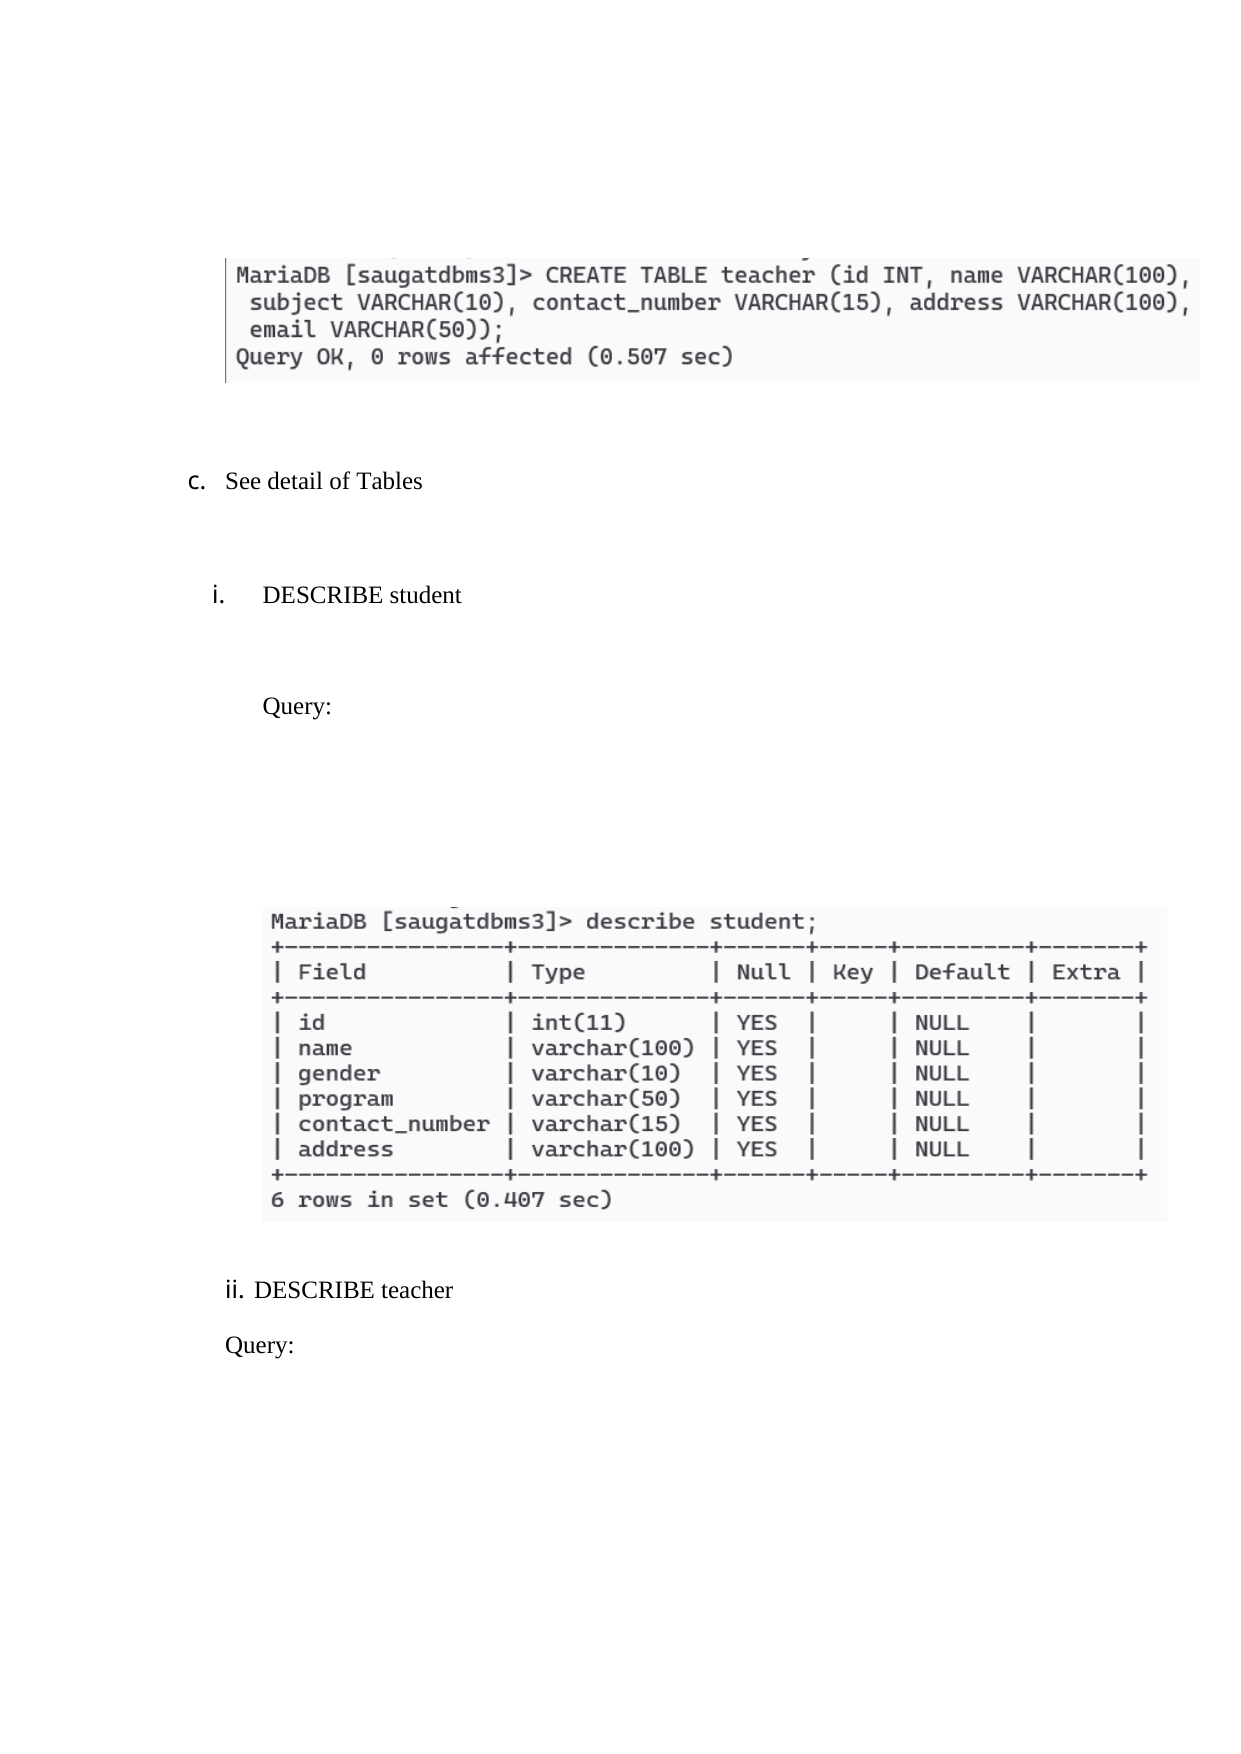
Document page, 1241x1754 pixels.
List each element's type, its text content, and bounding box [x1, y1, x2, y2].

list DESCRIBE student [225, 577, 1090, 611]
list Query: [225, 1330, 1090, 1359]
list ii. DESCRIBE teacher [225, 1264, 1090, 1307]
list See detail of Tables [187, 463, 1090, 497]
list Query: [262, 691, 1090, 720]
